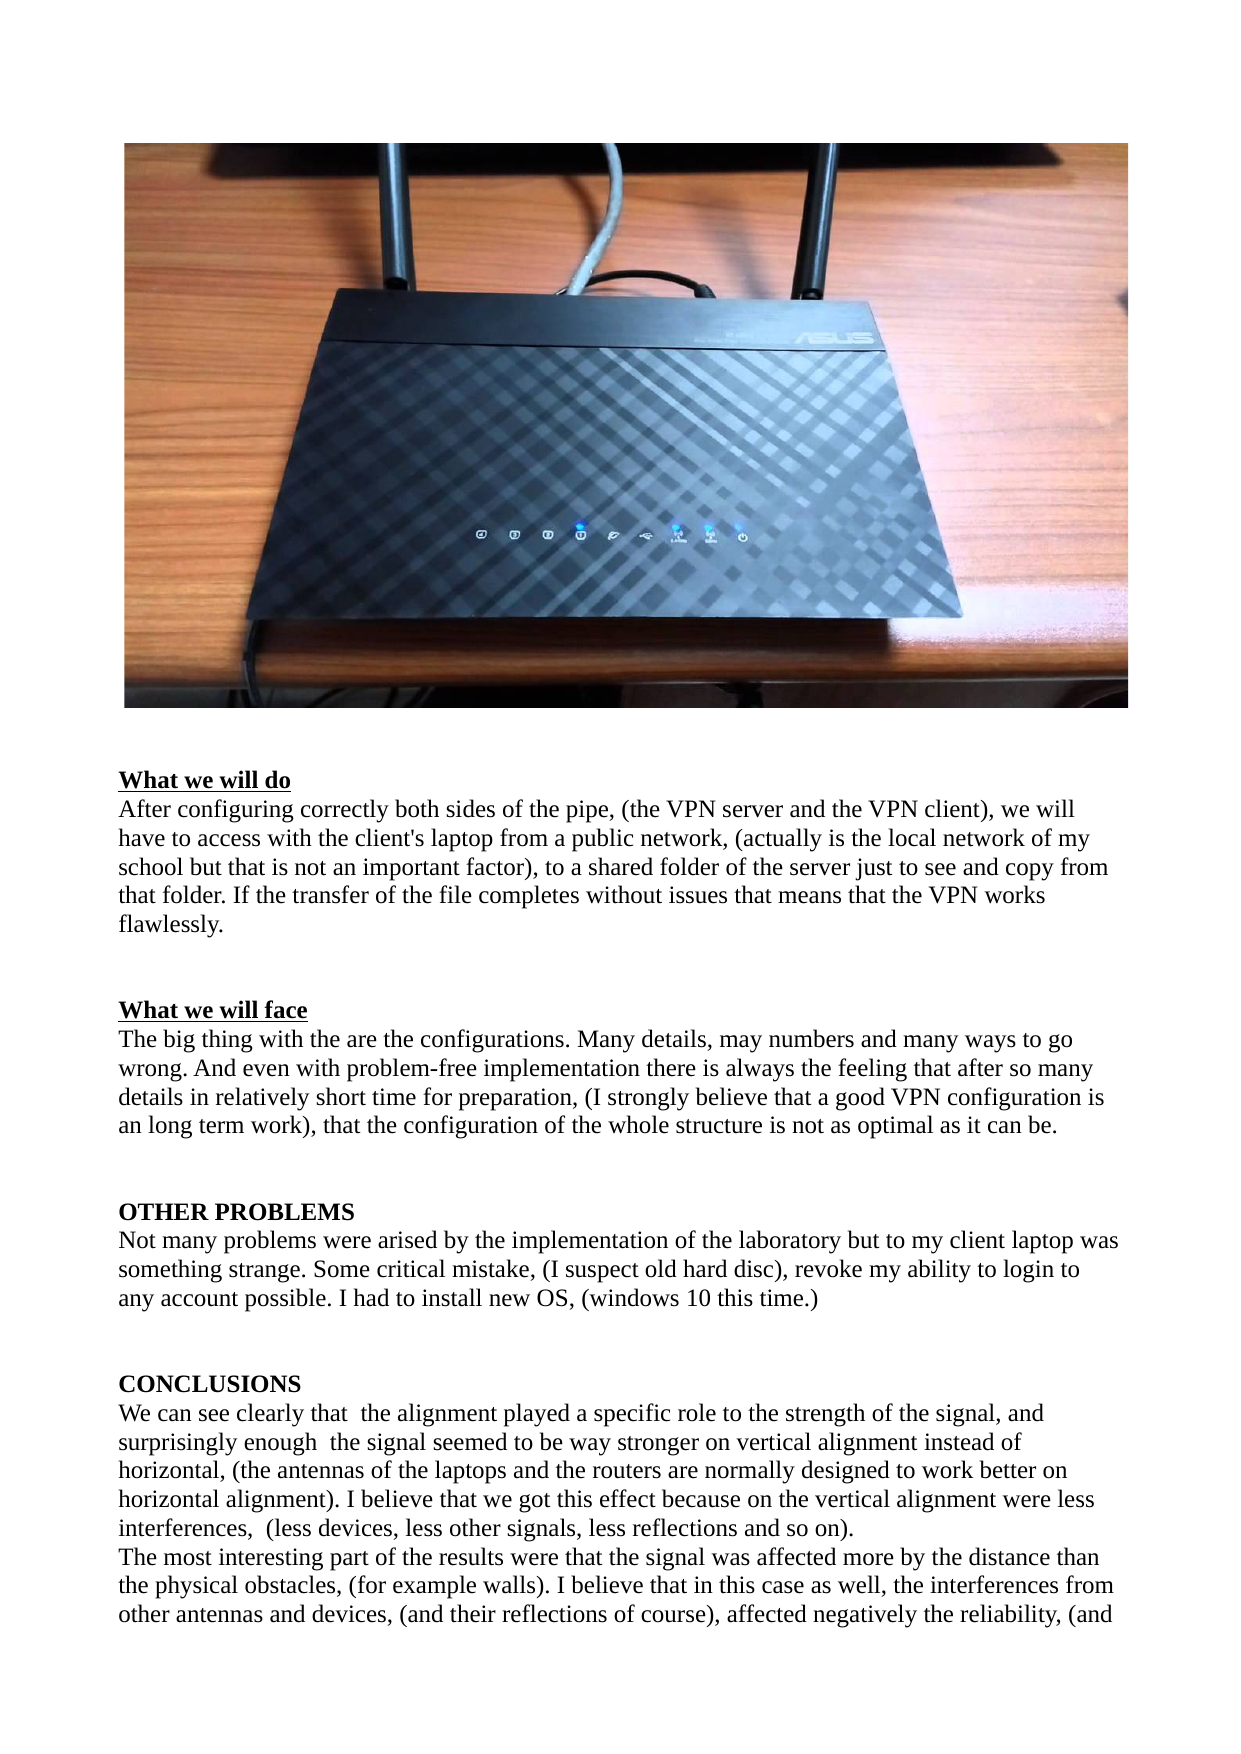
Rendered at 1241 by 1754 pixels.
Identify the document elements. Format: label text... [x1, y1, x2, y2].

text We can see clearly that the alignment played a specific role to the strength of the signal, and surprisingly enough the signal seemed to be way stronger on vertical alignment instead of horizontal, (the antennas of the laptops and the routers are normally designed to work better on horizontal alignment). I believe that we got this effect because on the vertical alignment were less interferences, (less devices, less other signals, less reflections and so on). [118, 1398, 1122, 1542]
text What we will face [118, 996, 1122, 1024]
text The big thing with the are the configurations. Many details, may numbers and many ways to go wrong. And even with problem-free implementation there is always the feeling that after so many details in relatively short time for preparation, (I strongly believe that a good VPN configuration is an long term work), that the configuration of the whole structure is not as optimal as it can be. [118, 1024, 1122, 1139]
text After configuring correctly both sides of the pipe, (the VPN server and the VPN client), we will have to access with the client's laptop from a public network, (actually is the local network of my school but that is not an important factor), to a shared folder of the server just to see and copy from that folder. If the transfer of the file completes without issues that means that the VPN works flawlessly. [118, 794, 1122, 938]
text Not many problems were arised by the implementation of the laboratory but to my client laptop was something strange. Some critical mistake, (I suspect old hard disc), revoke my ability to login to any account possible. I had to install new OS, (windows 10 this time.) [118, 1226, 1122, 1312]
text OTHER PROBLEMS [118, 1197, 1122, 1226]
picture [124, 143, 1129, 708]
text What we will do [118, 766, 1122, 794]
text CONCLUSIONS [118, 1369, 1122, 1398]
text The most interesting part of the results were that the signal was affected more by the distance than the physical obstacles, (for example walls). I believe that in this case as well, the interferences from other antennas and devices, (and their reflections of course), affected negatively the reliability, (and [118, 1542, 1122, 1628]
